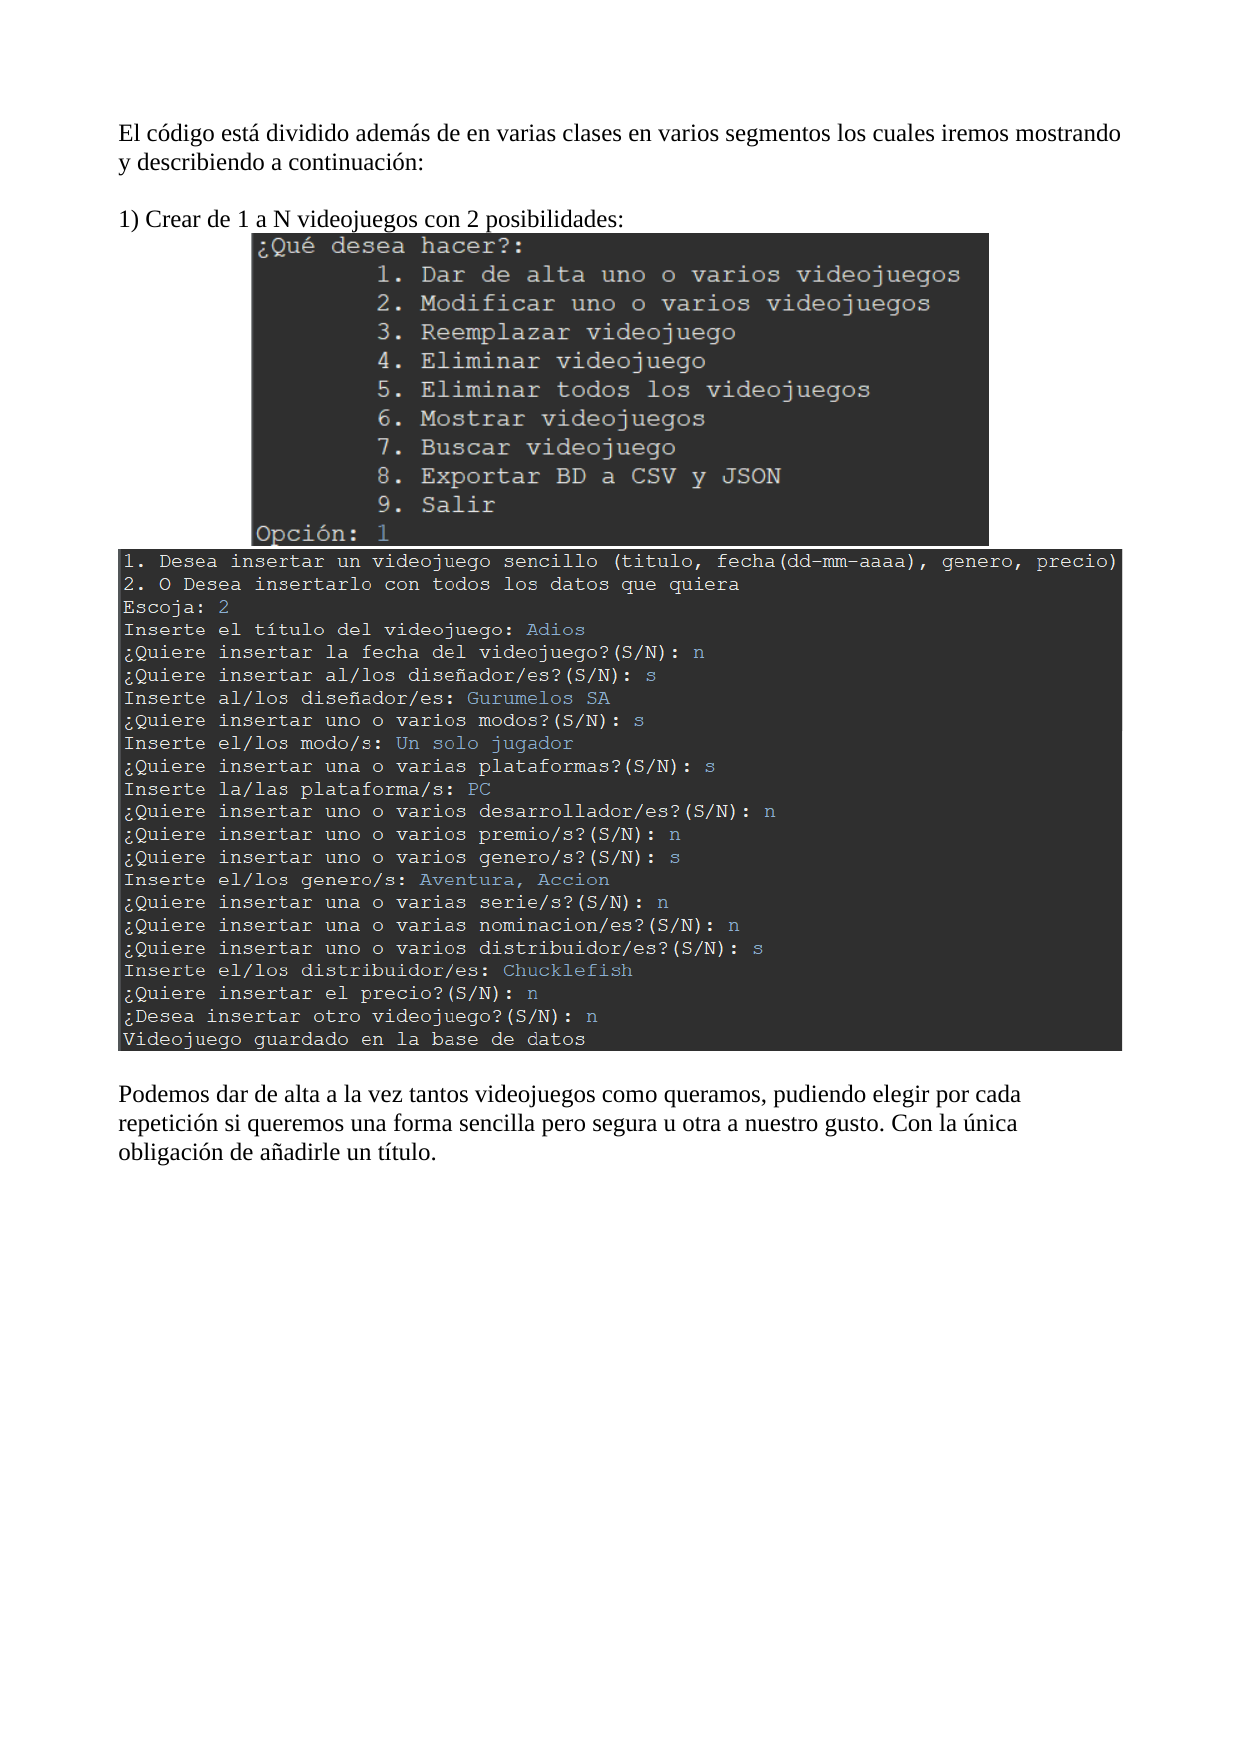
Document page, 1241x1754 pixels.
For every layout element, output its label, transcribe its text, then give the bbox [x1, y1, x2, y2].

picture [251, 233, 989, 546]
text Podemos dar de alta a la vez tantos videojuegos como queramos, pudiendo elegir por cada repetición si queremos una forma sencilla pero segura u otra a nuestro gusto. Con la única obligación de añadirle un título. [118, 1079, 1122, 1166]
text El código está dividido además de en varias clases en varios segmentos los cuales iremos mostrando y describiendo a continuación: [118, 118, 1122, 176]
picture [118, 549, 1123, 1051]
text 1) Crear de 1 a N videojuegos con 2 posibilidades: [118, 204, 1122, 233]
